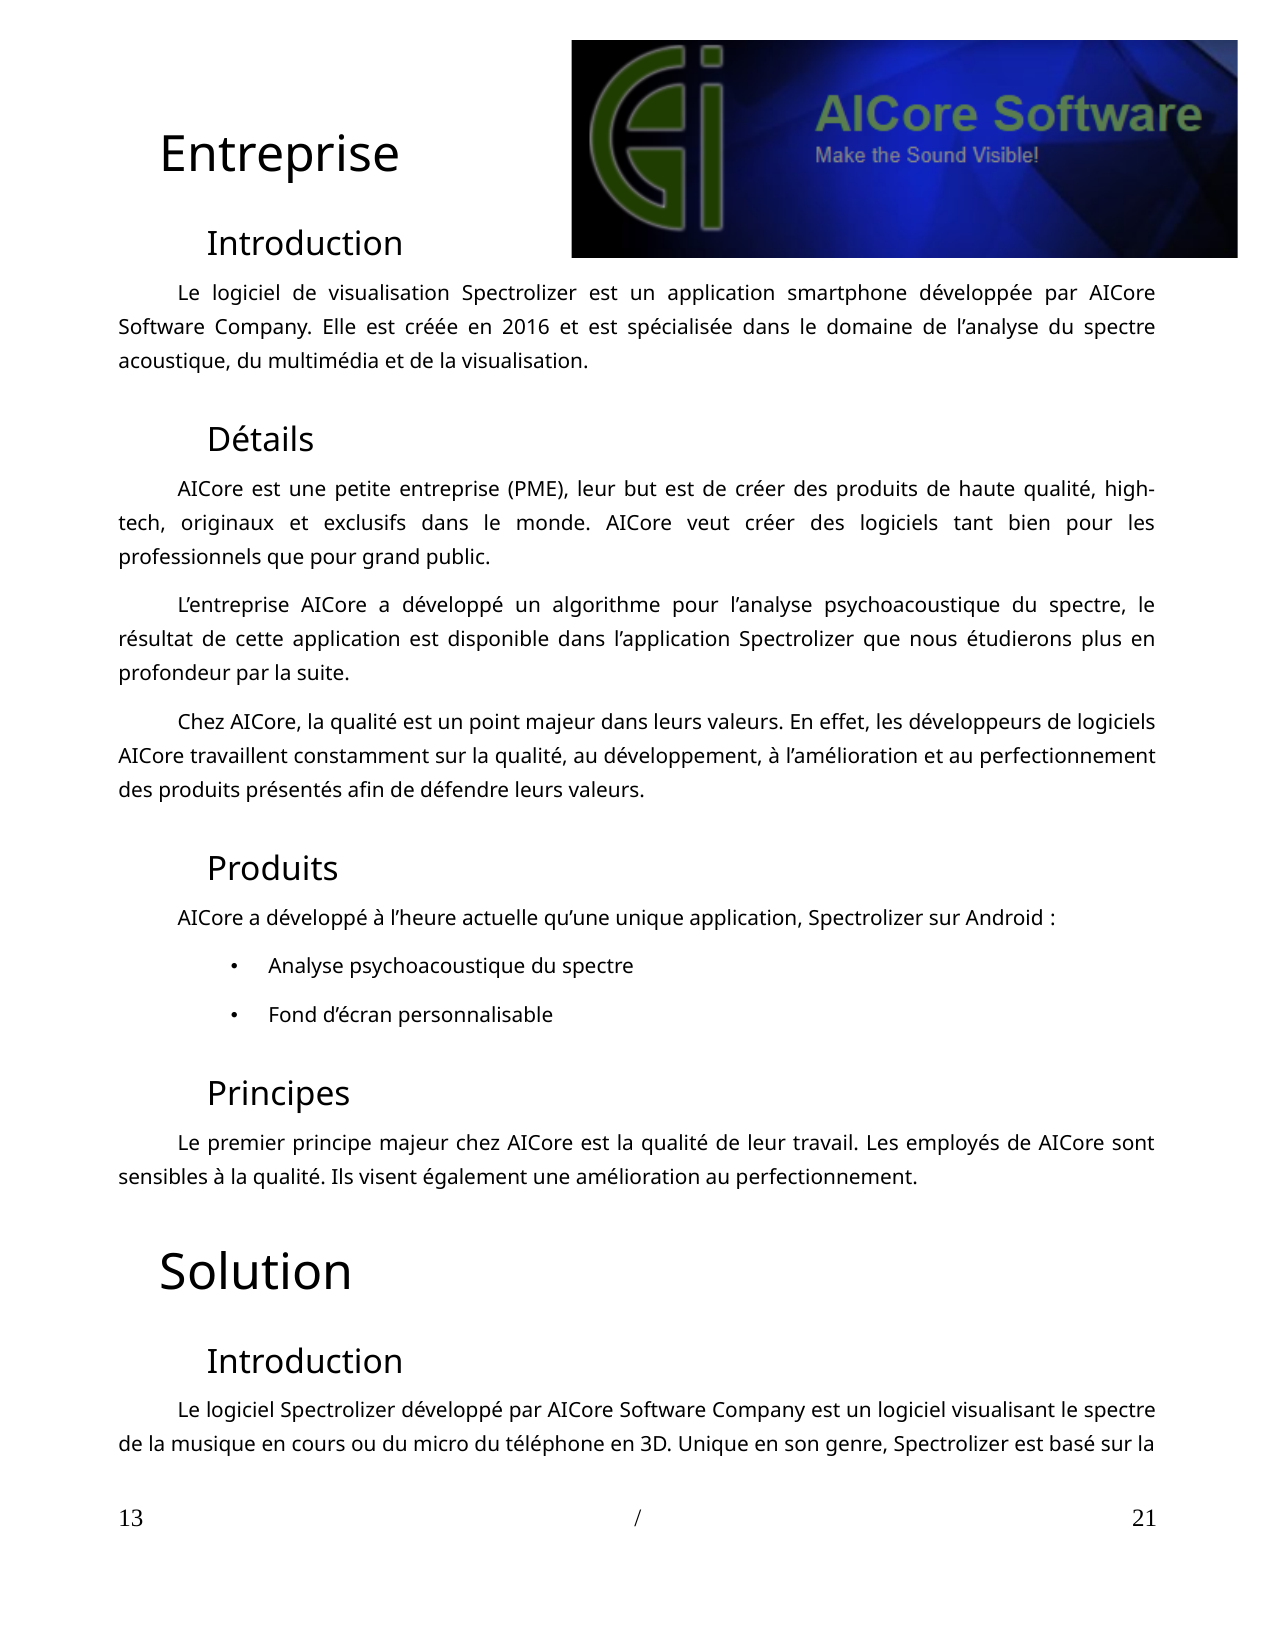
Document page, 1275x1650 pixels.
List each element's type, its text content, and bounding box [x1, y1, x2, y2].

subtitle Solution [159, 1236, 1157, 1304]
subtitle Introduction [207, 219, 1157, 265]
list Analyse psychoacoustique du spectre [231, 952, 1157, 980]
text Le premier principe majeur chez AICore est la qualité de leur travail. Les employés de AICore sont sensibles à la qualité. Ils visent également une amélioration au perfectionnement. [118, 1128, 1157, 1191]
subtitle Principes [207, 1070, 1157, 1116]
text AICore a développé à l’heure actuelle qu’une unique application, Spectrolizer sur Android : [118, 903, 1157, 931]
text Le logiciel Spectrolizer développé par AICore Software Company est un logiciel visualisant le spectre de la musique en cours ou du micro du téléphone en 3D. Unique en son genre, Spectrolizer est basé sur la [118, 1395, 1157, 1458]
list Fond d’écran personnalisable [231, 1000, 1157, 1029]
text Chez AICore, la qualité est un point majeur dans leurs valeurs. En effet, les développeurs de logiciels AICore travaillent constamment sur la qualité, au développement, à l’amélioration et au perfectionnement des produits présentés afin de défendre leurs valeurs. [118, 707, 1157, 804]
picture [571, 40, 1238, 258]
subtitle Détails [207, 415, 1157, 461]
subtitle Introduction [207, 1337, 1157, 1383]
subtitle Produits [207, 845, 1157, 891]
text AICore est une petite entreprise (PME), leur but est de créer des produits de haute qualité, high-tech, originaux et exclusifs dans le monde. AICore veut créer des logiciels tant bien pour les professionnels que pour grand public. [118, 474, 1157, 570]
text Le logiciel de visualisation Spectrolizer est un application smartphone développée par AICore Software Company. Elle est créée en 2016 et est spécialisée dans le domaine de l’analyse du spectre acoustique, du multimédia et de la visualisation. [118, 278, 1157, 374]
subtitle Entreprise [159, 118, 571, 186]
text L’entreprise AICore a développé un algorithme pour l’analyse psychoacoustique du spectre, le résultat de cette application est disponible dans l’application Spectrolizer que nous étudierons plus en profondeur par la suite. [118, 590, 1157, 687]
